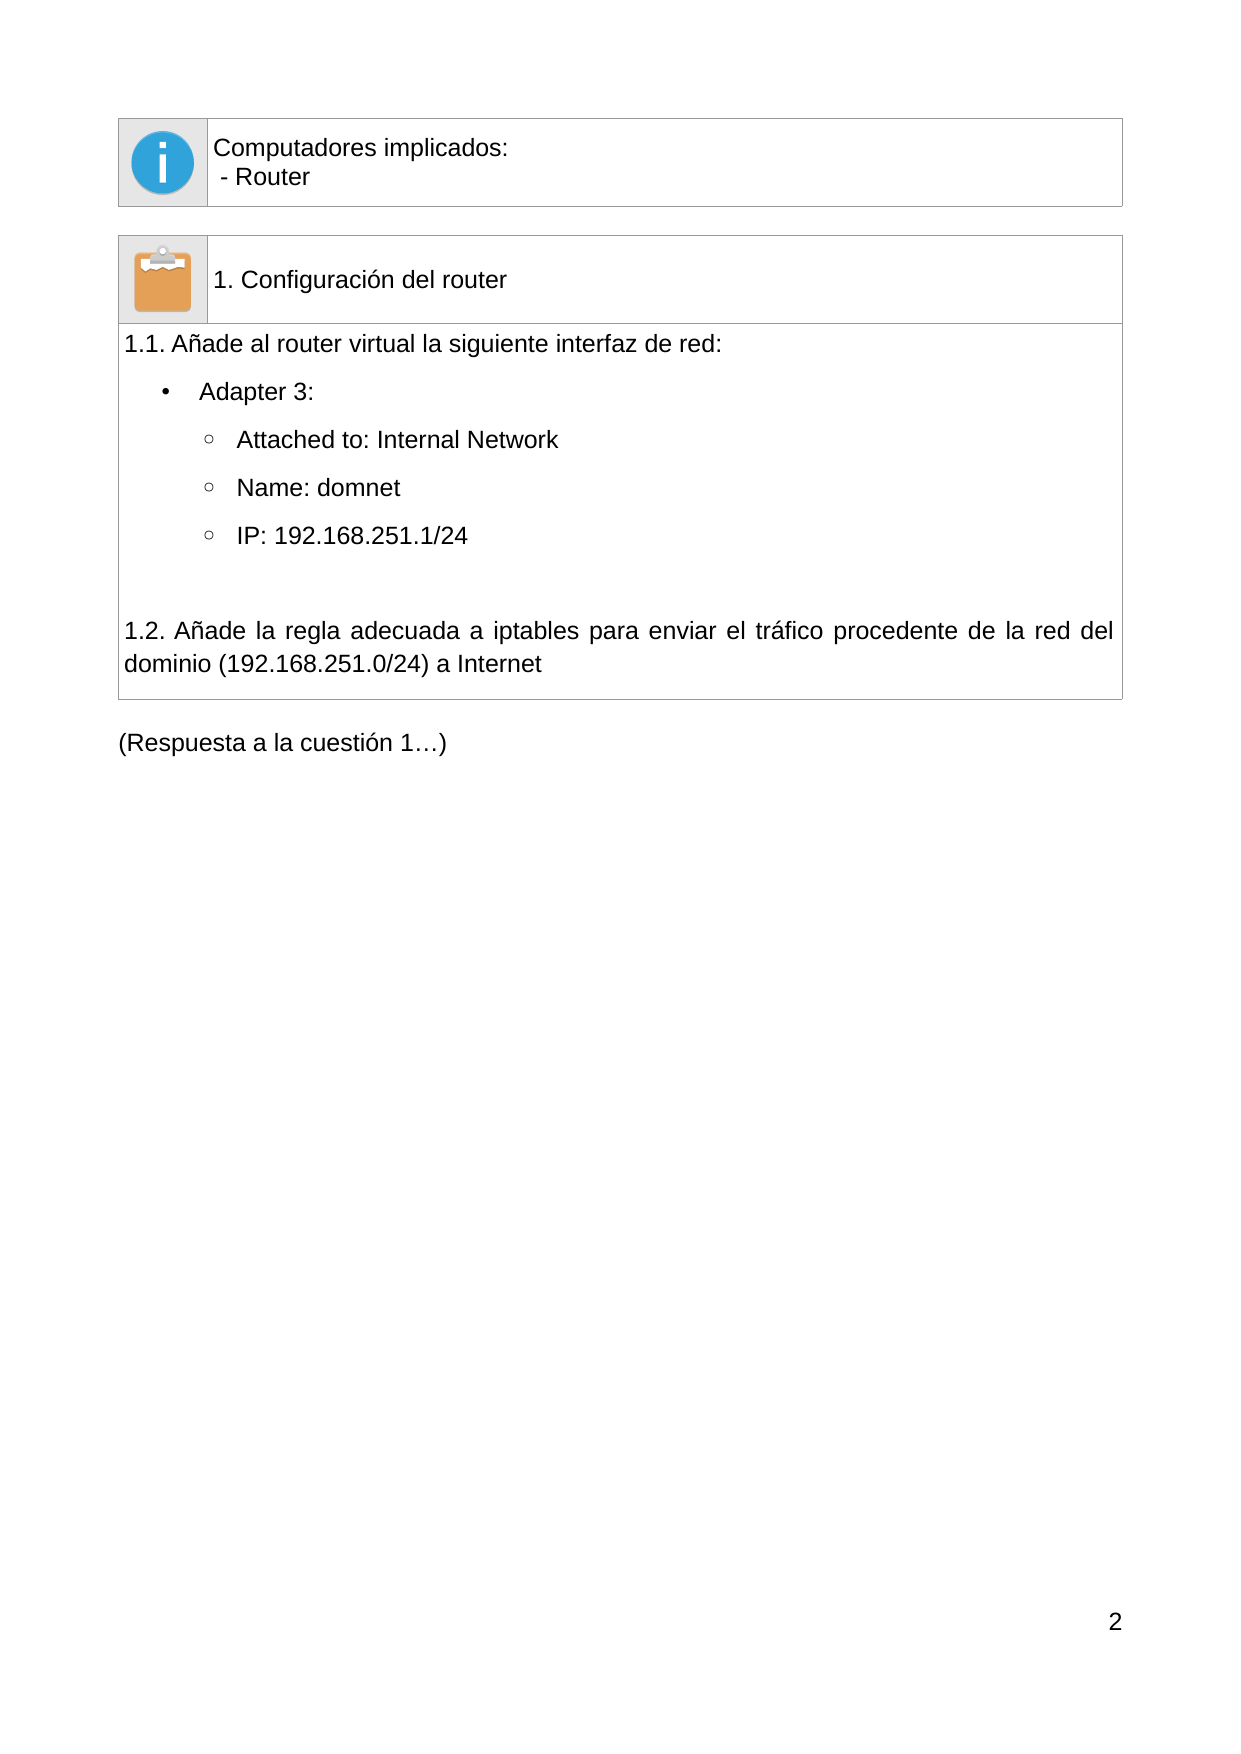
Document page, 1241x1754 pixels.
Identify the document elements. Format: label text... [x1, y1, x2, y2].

table_header Computadores implicados: - Router [208, 119, 1122, 206]
table_header [119, 236, 207, 323]
table_cell 1.1. Añade al router virtual la siguiente interfaz de red: Adapter 3: Attached to: Internal Network Name: domnet IP: 192.168.251.1/24 1.2. Añade la regla adecuada a iptables para enviar el tráfico procedente de la red del dominio (192.168.251.0/24) a Internet [119, 324, 1122, 699]
text (Respuesta a la cuestión 1…) [118, 727, 1122, 756]
table_header 1. Configuración del router [208, 236, 1122, 323]
table_header [119, 119, 207, 206]
